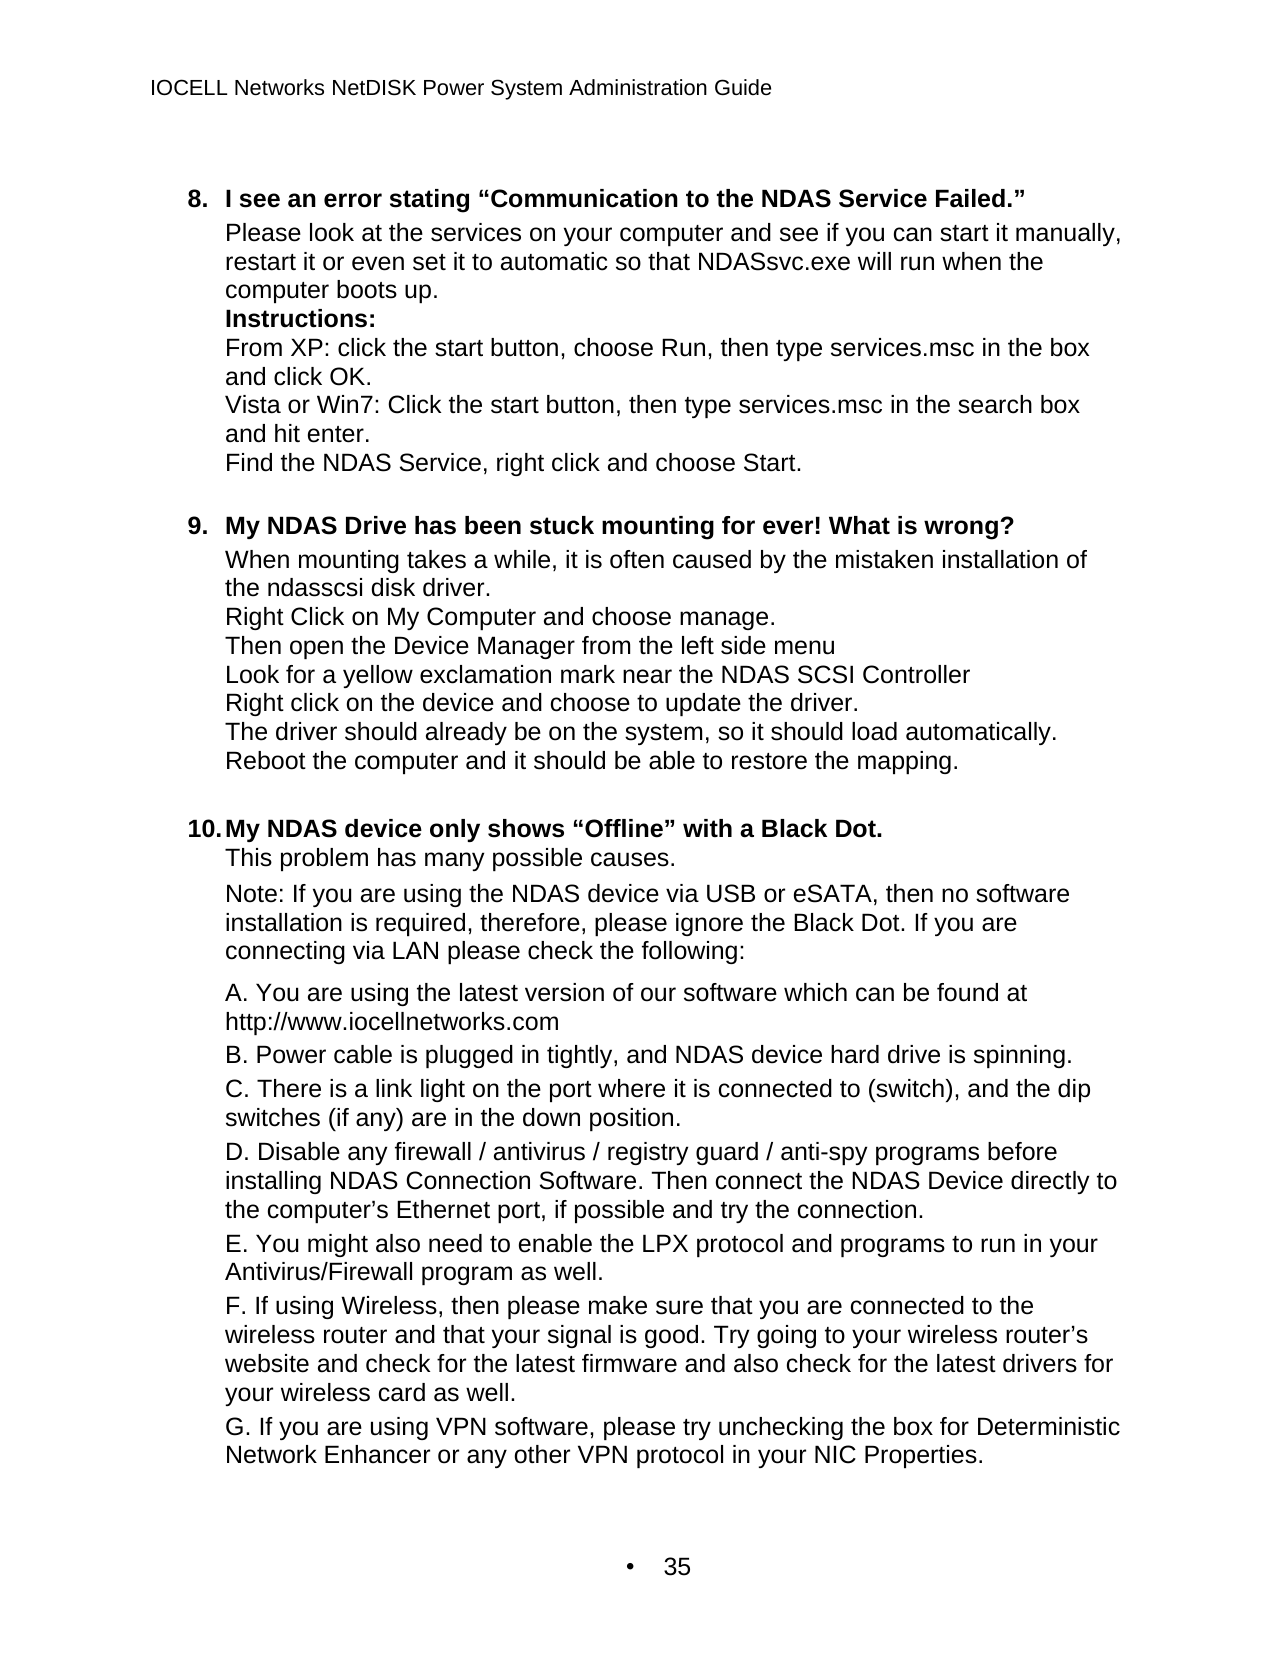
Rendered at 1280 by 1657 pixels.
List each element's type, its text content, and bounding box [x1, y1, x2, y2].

list My NDAS Drive has been stuck mounting for ever! What is wrong? [187, 511, 1129, 539]
list B. Power cable is plugged in tightly, and NDAS device hard drive is spinning. [187, 1040, 1129, 1069]
list D. Disable any firewall / antivirus / registry guard / anti-spy programs before installing NDAS Connection Software. Then connect the NDAS Device directly to the computer’s Ethernet port, if possible and try the connection. [187, 1137, 1129, 1223]
list My NDAS device only shows “Offline” with a Black Dot. [187, 814, 1129, 842]
list Note: If you are using the NDAS device via USB or eSATA, then no software installation is required, therefore, please ignore the Black Dot. If you are connecting via LAN please check the following: [187, 879, 1129, 965]
list F. If using Wireless, then please make sure that you are connected to the wireless router and that your signal is good. Try going to your wireless router’s website and check for the latest firmware and also check for the latest drivers for your wireless card as well. [187, 1291, 1129, 1406]
list When mounting takes a while, it is often caused by the mistaken installation of the ndasscsi disk driver. Right Click on My Computer and choose manage. Then open the Device Manager from the left side menu Look for a yellow exclamation mark near the NDAS SCSI Controller Right click on the device and choose to update the driver. The driver should already be on the system, so it should load automatically. Reboot the computer and it should be able to restore the mapping. [187, 544, 1129, 774]
list C. There is a link light on the port where it is connected to (switch), and the dip switches (if any) are in the down position. [187, 1074, 1129, 1132]
list I see an error stating “Communication to the NDAS Service Failed.” [187, 184, 1129, 213]
list G. If you are using VPN software, please try unchecking the box for Deterministic Network Enhancer or any other VPN protocol in your NIC Properties. [187, 1411, 1129, 1469]
list E. You might also need to enable the LPX protocol and programs to run in your Antivirus/Firewall program as well. [187, 1228, 1129, 1286]
list Please look at the services on your computer and see if you can start it manually, restart it or even set it to automatic so that NDASsvc.exe will run when the computer boots up. Instructions: From XP: click the start button, choose Run, then type services.msc in the box and click OK. Vista or Win7: Click the start button, then type services.msc in the search box and hit enter. Find the NDAS Service, right click and choose Start. [187, 218, 1129, 505]
list A. You are using the latest version of our software which can be found at http://www.iocellnetworks.com [187, 978, 1129, 1035]
list This problem has many possible causes. [187, 842, 1129, 871]
